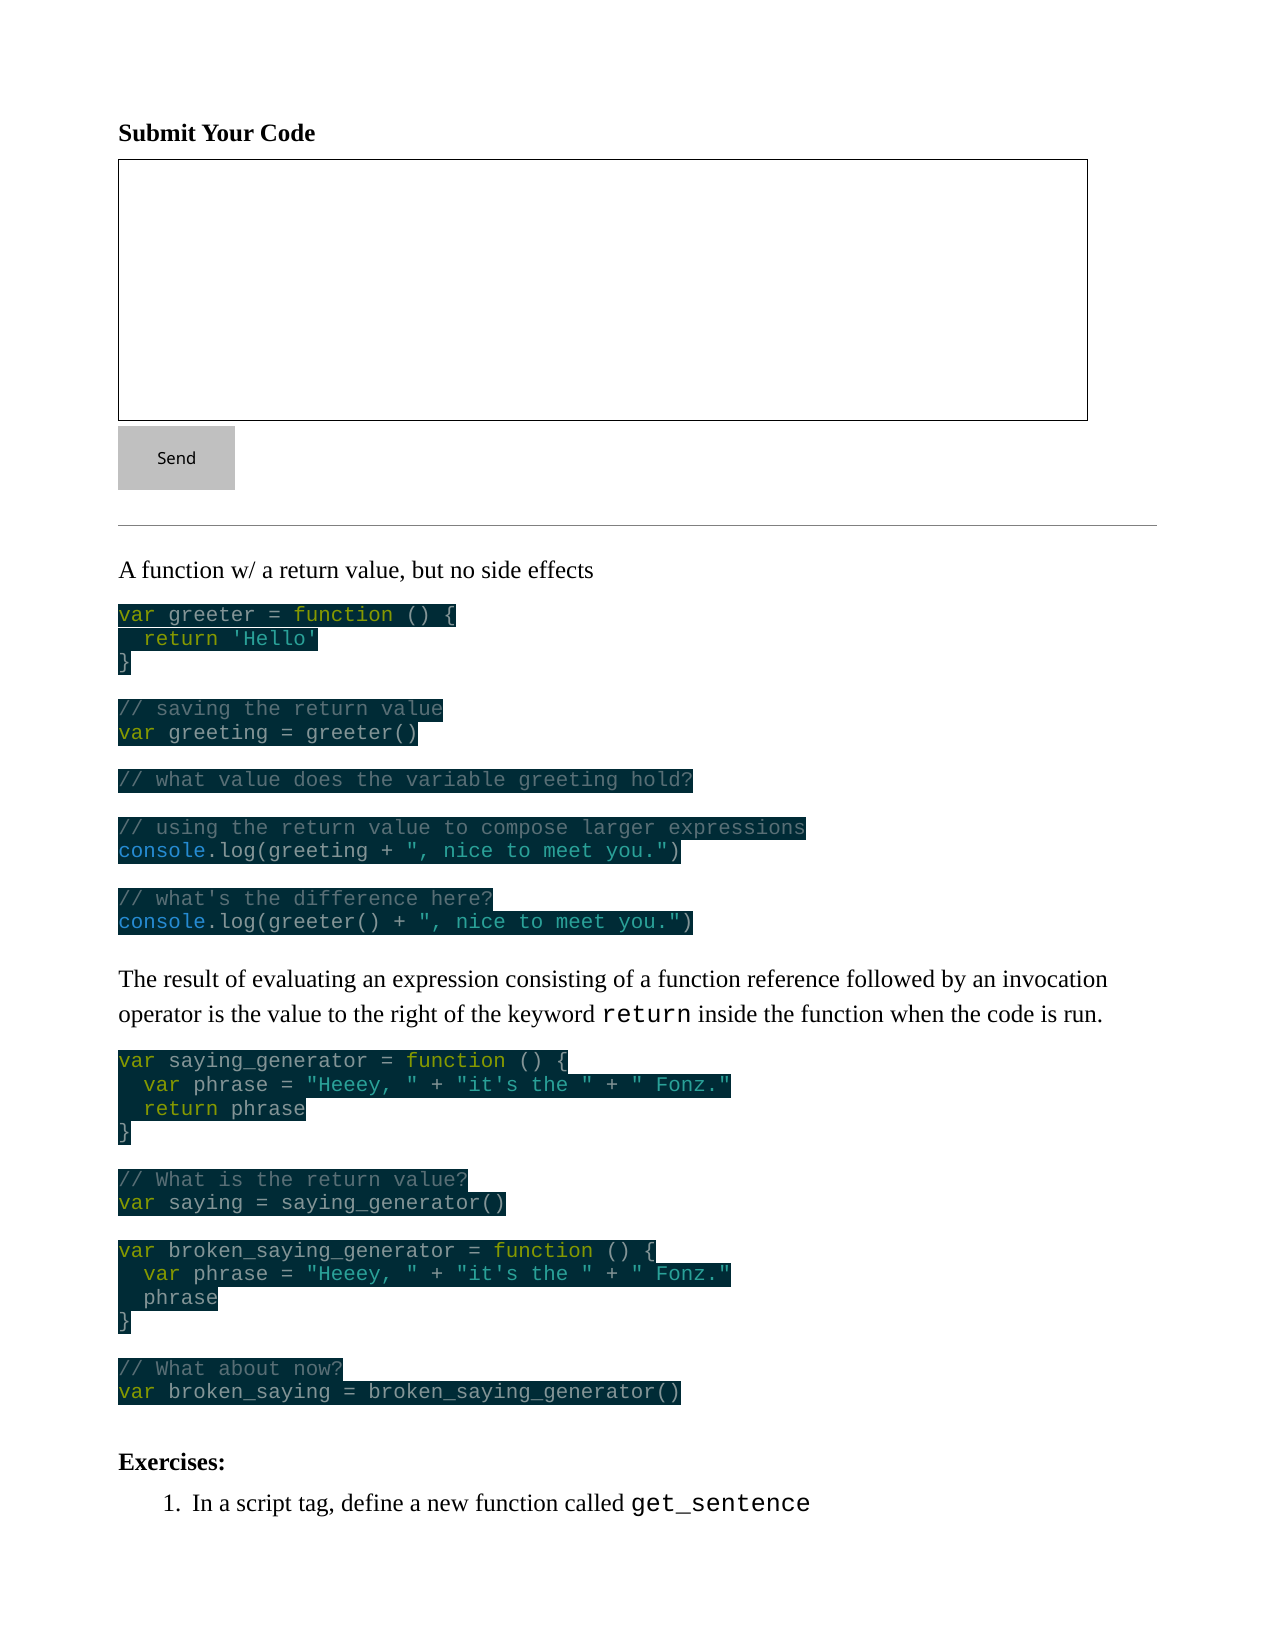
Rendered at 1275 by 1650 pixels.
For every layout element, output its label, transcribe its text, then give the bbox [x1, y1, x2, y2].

text } [118, 1311, 1157, 1334]
text // what's the difference here? [118, 888, 1157, 911]
text // What is the return value? [118, 1169, 1157, 1192]
text var broken_saying_generator = function () { [118, 1239, 1157, 1263]
list In a script tag, define a new function called get_sentence [162, 1488, 1157, 1519]
text console.log(greeter() + ", nice to meet you.") [118, 911, 1157, 935]
text } [118, 651, 1157, 675]
text // using the return value to compose larger expressions [118, 817, 1157, 840]
text var saying_generator = function () { [118, 1050, 1157, 1074]
text // saving the return value [118, 698, 1157, 722]
text var phrase = "Heeey, " + "it's the " + " Fonz." [118, 1263, 1157, 1287]
text var broken_saying = broken_saying_generator() [118, 1381, 1157, 1405]
text phrase [118, 1287, 1157, 1311]
text console.log(greeting + ", nice to meet you.") [118, 840, 1157, 864]
text var greeting = greeter() [118, 722, 1157, 746]
text var phrase = "Heeey, " + "it's the " + " Fonz." [118, 1074, 1157, 1098]
text var greeter = function () { [118, 604, 1157, 627]
text return 'Hello' [118, 627, 1157, 651]
subtitle Submit Your Code [118, 118, 1157, 147]
text The result of evaluating an expression consisting of a function reference followed by an invocation operator is the value to the right of the keyword return inside the function when the code is run. [118, 964, 1157, 1030]
text var saying = saying_generator() [118, 1192, 1157, 1216]
subtitle Exercises: [118, 1447, 1157, 1476]
text return phrase [118, 1098, 1157, 1121]
text // What about now? [118, 1358, 1157, 1381]
text // what value does the variable greeting hold? [118, 769, 1157, 793]
text } [118, 1121, 1157, 1145]
text A function w/ a return value, but no side effects [118, 555, 1157, 583]
